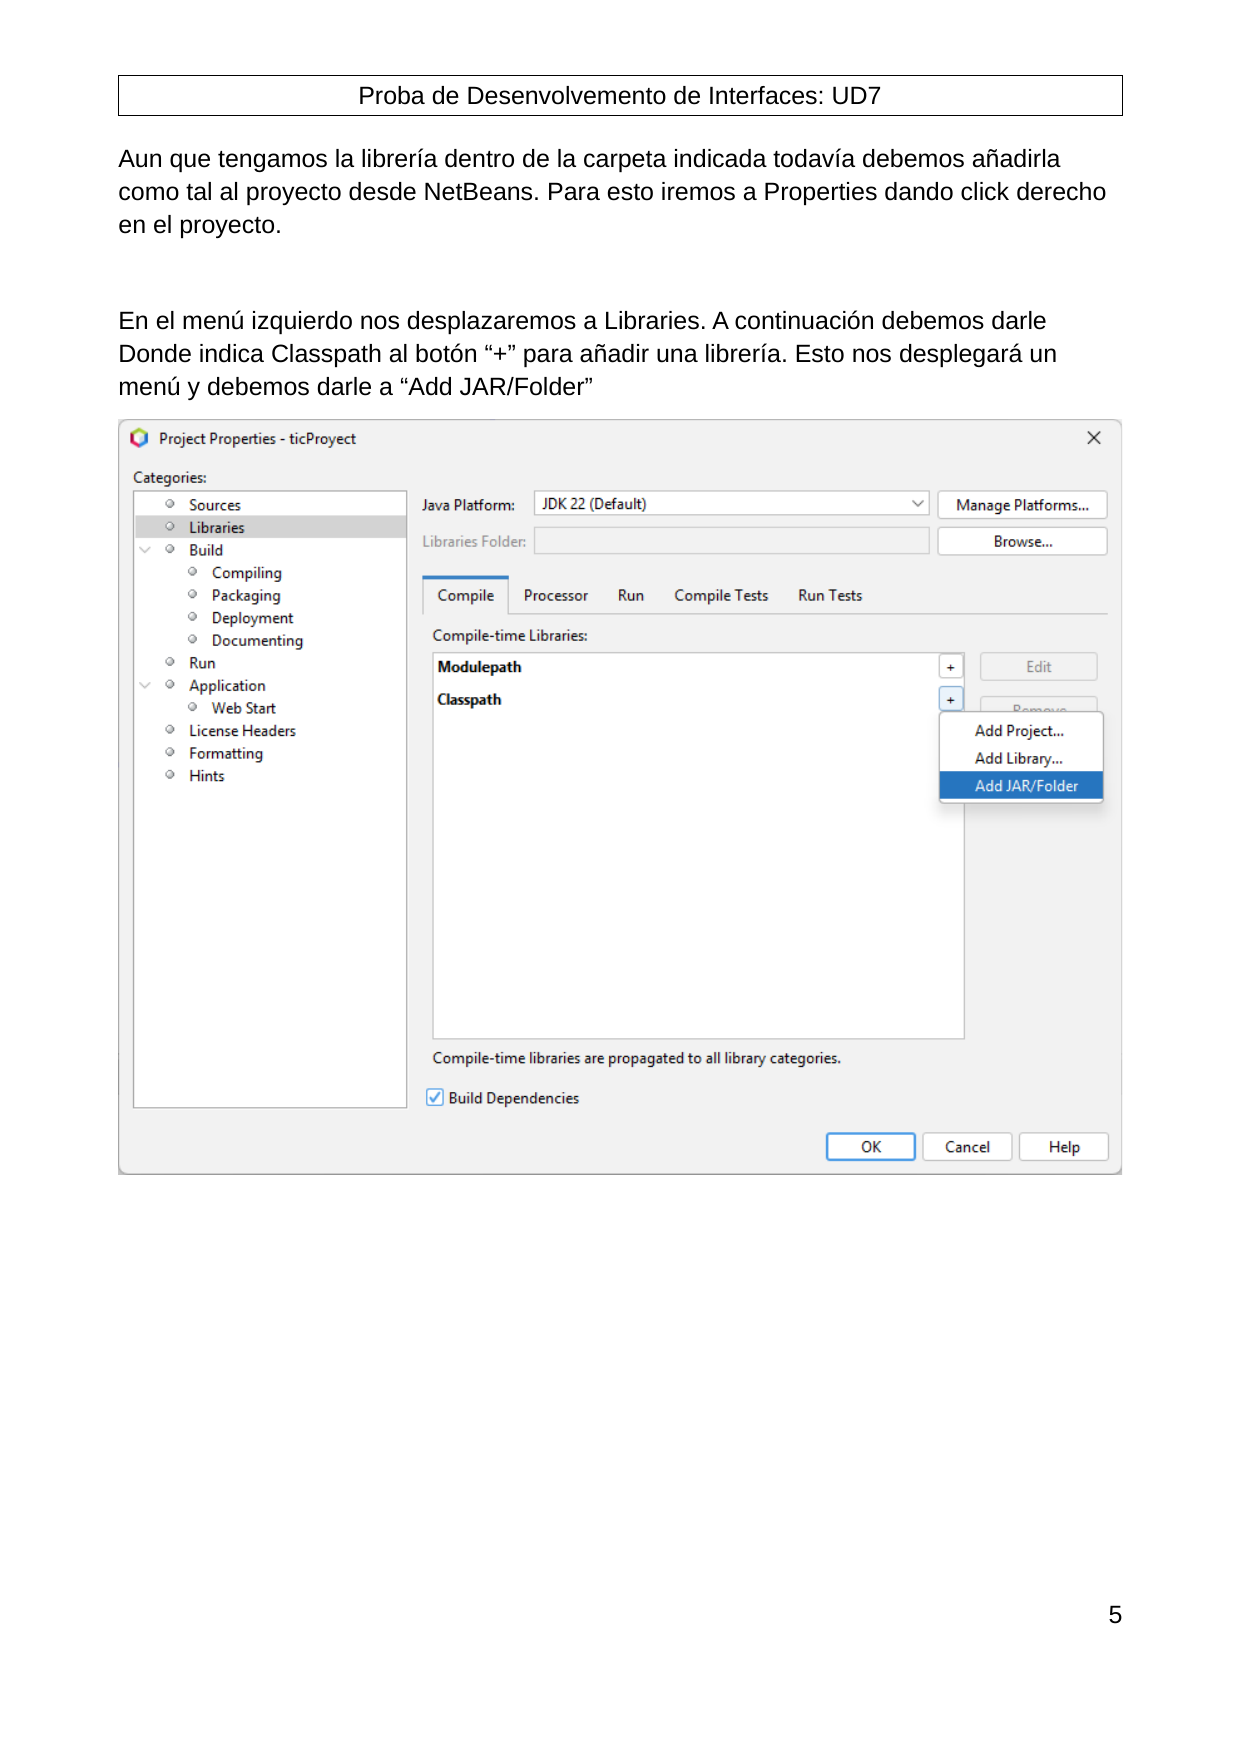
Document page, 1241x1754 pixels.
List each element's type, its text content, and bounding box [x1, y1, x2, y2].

text Aun que tengamos la librería dentro de la carpeta indicada todavía debemos añadirla como tal al proyecto desde NetBeans. Para esto iremos a Properties dando click derecho en el proyecto. [118, 144, 1122, 239]
picture [118, 419, 1123, 1175]
text En el menú izquierdo nos desplazaremos a Libraries. A continuación debemos darle Donde indica Classpath al botón “+” para añadir una librería. Esto nos desplegará un menú y debemos darle a “Add JAR/Folder” [118, 306, 1122, 401]
